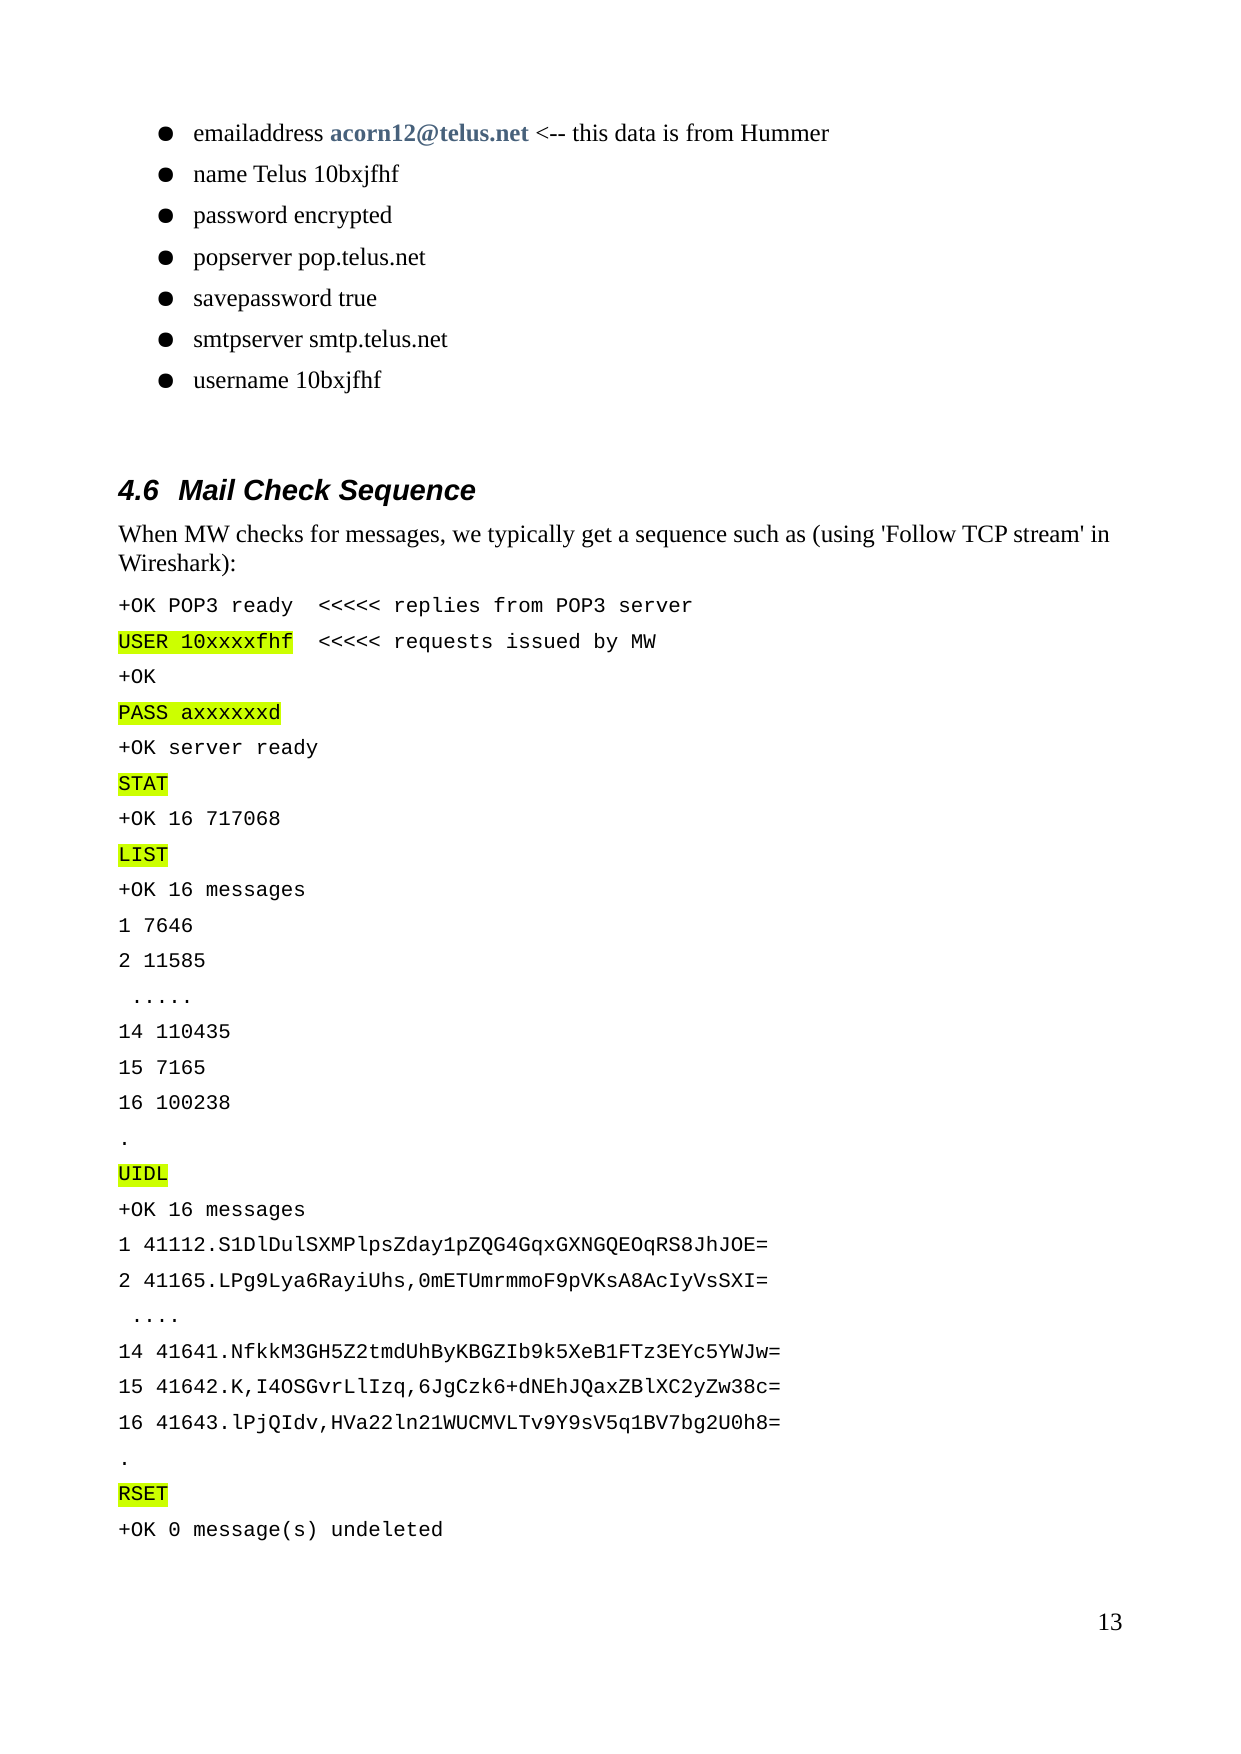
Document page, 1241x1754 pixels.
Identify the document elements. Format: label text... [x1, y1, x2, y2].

text +OK 16 messages [118, 879, 1122, 903]
list emailaddress acorn12@telus.net <-- this data is from Hummer [156, 118, 1122, 147]
text +OK server ready [118, 737, 1122, 761]
text +OK 16 717068 [118, 808, 1122, 832]
text 15 41642.K,I4OSGvrLlIzq,6JgCzk6+dNEhJQaxZBlXC2yZw38c= [118, 1377, 1122, 1400]
list password encrypted [156, 201, 1122, 229]
text 16 100238 [118, 1092, 1122, 1116]
text STAT [118, 773, 1122, 796]
text 14 110435 [118, 1021, 1122, 1045]
text PASS axxxxxxd [118, 702, 1122, 725]
list savepassword true [156, 283, 1122, 312]
text RSET [118, 1483, 1122, 1507]
text 16 41643.lPjQIdv,HVa22ln21WUCMVLTv9Y9sV5q1BV7bg2U0h8= [118, 1412, 1122, 1436]
text ..... [118, 986, 1122, 1009]
text 1 41112.S1DlDulSXMPlpsZday1pZQG4GqxGXNGQEOqRS8JhJOE= [118, 1234, 1122, 1258]
text USER 10xxxxfhf <<<<< requests issued by MW [118, 631, 1122, 654]
text UIDL [118, 1163, 1122, 1187]
text .... [118, 1306, 1122, 1329]
text When MW checks for messages, we typically get a sequence such as (using 'Follow TCP stream' in Wireshark): [118, 519, 1122, 577]
text 2 41165.LPg9Lya6RayiUhs,0mETUmrmmoF9pVKsA8AcIyVsSXI= [118, 1270, 1122, 1294]
text +OK POP3 ready <<<<< replies from POP3 server [118, 595, 1122, 619]
text +OK [118, 666, 1122, 690]
list name Telus 10bxjfhf [156, 159, 1122, 188]
list popserver pop.telus.net [156, 242, 1122, 271]
text LIST [118, 844, 1122, 867]
subtitle Mail Check Sequence [118, 473, 1122, 507]
text . [118, 1128, 1122, 1152]
list smtpserver smtp.telus.net [156, 324, 1122, 353]
text 14 41641.NfkkM3GH5Z2tmdUhByKBGZIb9k5XeB1FTz3EYc5YWJw= [118, 1341, 1122, 1365]
text 15 7165 [118, 1057, 1122, 1081]
text 1 7646 [118, 915, 1122, 938]
list username 10bxjfhf [156, 366, 1122, 394]
text +OK 16 messages [118, 1199, 1122, 1223]
text . [118, 1448, 1122, 1471]
text 2 11585 [118, 950, 1122, 974]
text +OK 0 message(s) undeleted [118, 1519, 1122, 1542]
